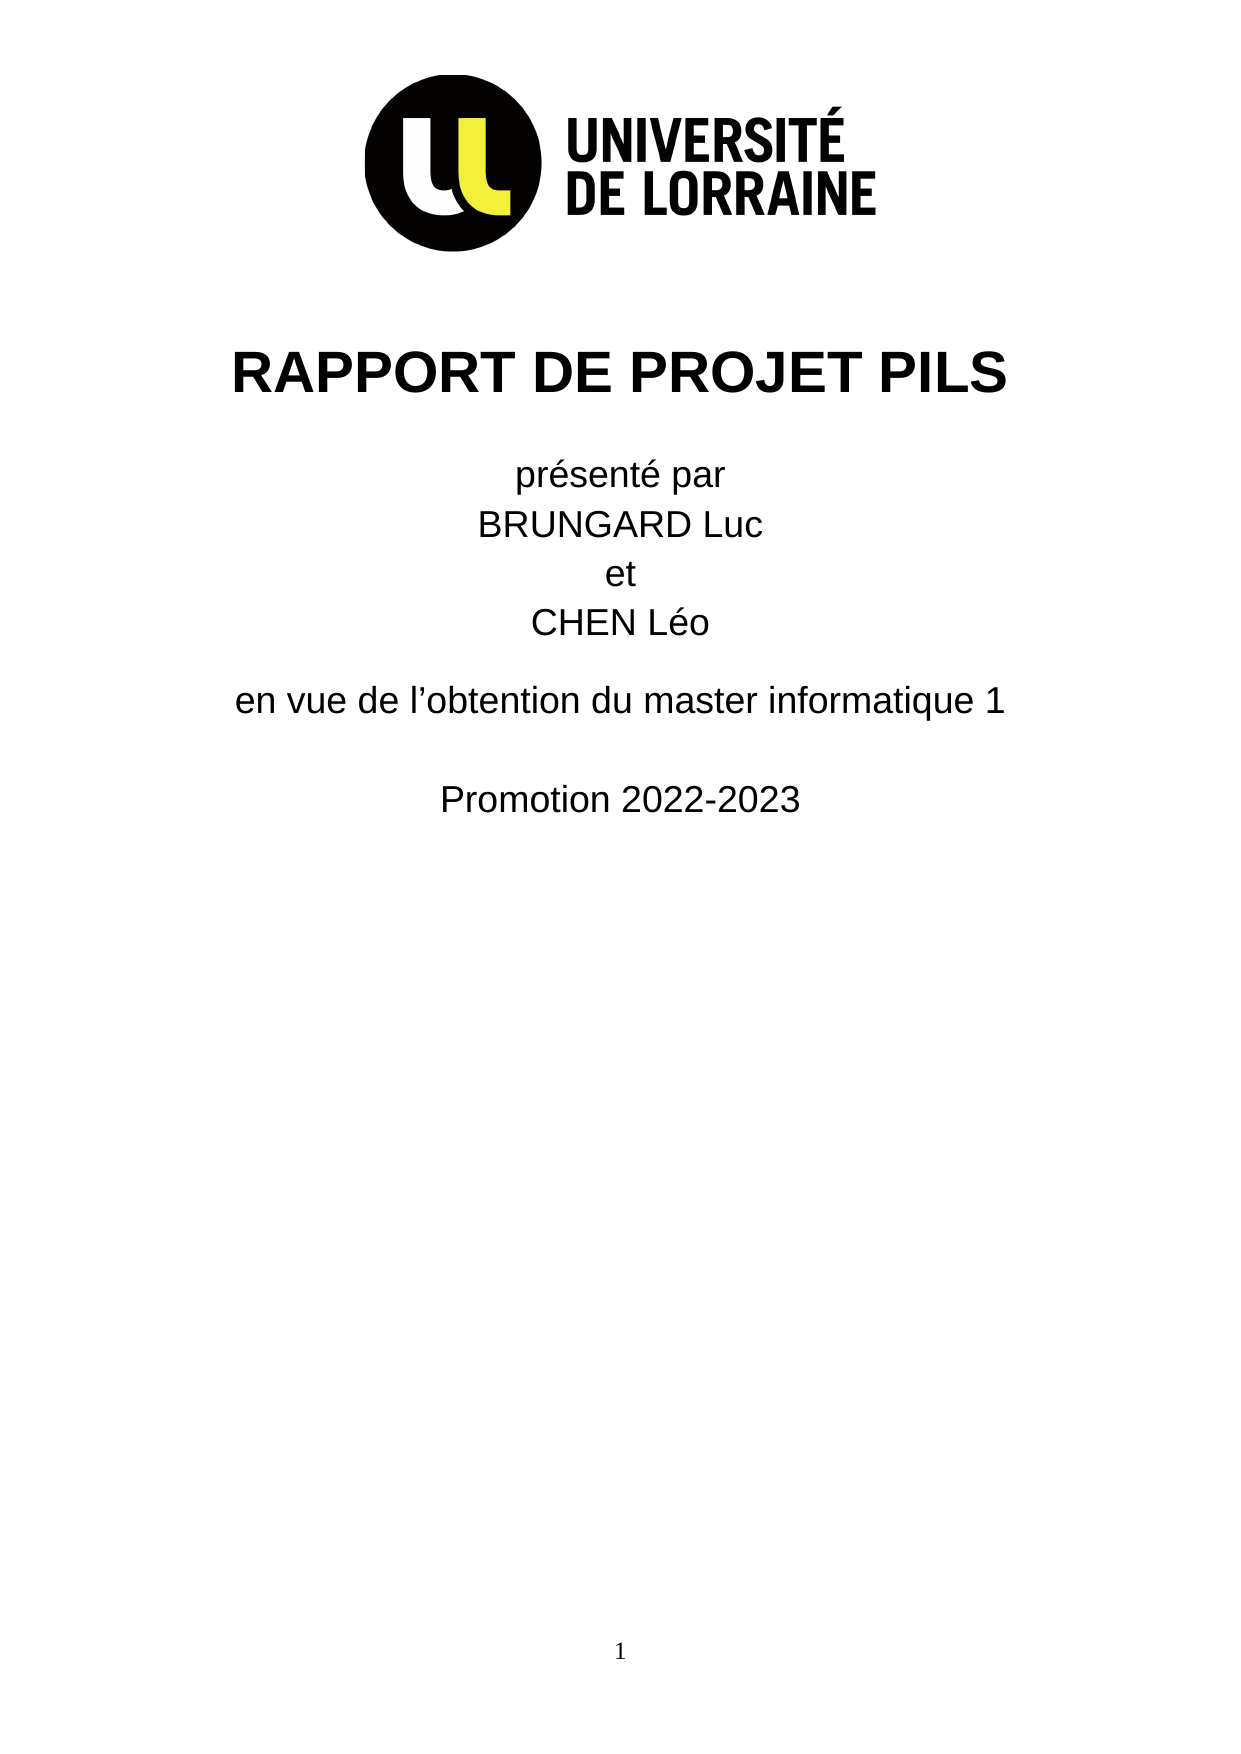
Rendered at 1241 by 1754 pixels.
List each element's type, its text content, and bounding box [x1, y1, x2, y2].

text Promotion 2022-2023 [118, 777, 1122, 821]
text RAPPORT DE PROJET PILS [118, 338, 1122, 405]
text en vue de l’obtention du master informatique 1 [118, 679, 1122, 722]
text présenté par [118, 452, 1122, 496]
text BRUNGARD Luc [118, 502, 1122, 545]
text CHEN Léo [118, 601, 1122, 644]
text et [118, 551, 1122, 594]
